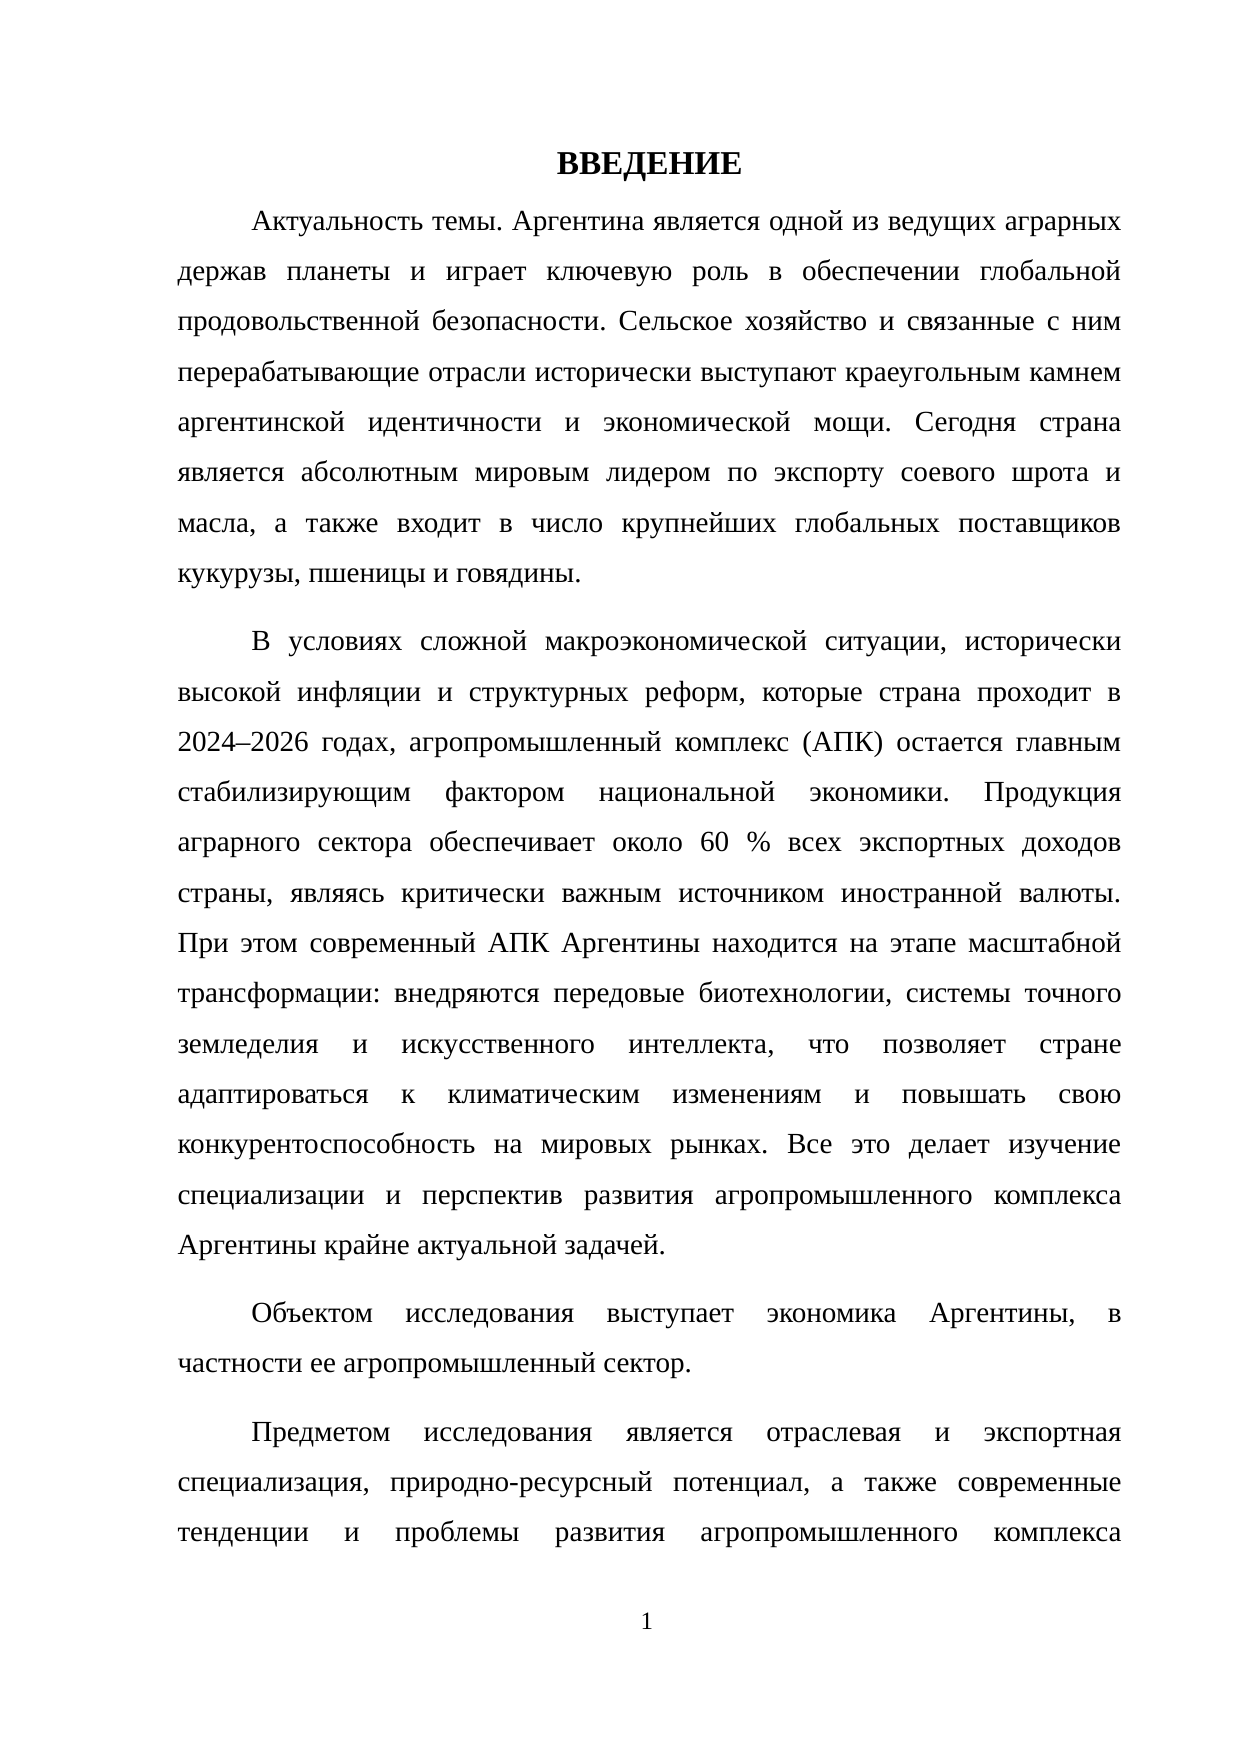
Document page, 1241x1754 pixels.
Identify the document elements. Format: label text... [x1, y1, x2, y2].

text В условиях сложной макроэкономической ситуации, исторически высокой инфляции и структурных реформ, которые страна проходит в 2024–2026 годах, агропромышленный комплекс (АПК) остается главным стабилизирующим фактором национальной экономики. Продукция аграрного сектора обеспечивает около 60 % всех экспортных доходов страны, являясь критически важным источником иностранной валюты. При этом современный АПК Аргентины находится на этапе масштабной трансформации: внедряются передовые биотехнологии, системы точного земледелия и искусственного интеллекта, что позволяет стране адаптироваться к климатическим изменениям и повышать свою конкурентоспособность на мировых рынках. Все это делает изучение специализации и перспектив развития агропромышленного комплекса Аргентины крайне актуальной задачей. [177, 623, 1122, 1261]
text Предметом исследования является отраслевая и экспортная специализация, природно-ресурсный потенциал, а также современные тенденции и проблемы развития агропромышленного комплекса [177, 1414, 1122, 1548]
subtitle ВВЕДЕНИЕ [177, 143, 1122, 181]
text Объектом исследования выступает экономика Аргентины, в частности ее агропромышленный сектор. [177, 1295, 1122, 1379]
text Актуальность темы. Аргентина является одной из ведущих аграрных держав планеты и играет ключевую роль в обеспечении глобальной продовольственной безопасности. Сельское хозяйство и связанные с ним перерабатывающие отрасли исторически выступают краеугольным камнем аргентинской идентичности и экономической мощи. Сегодня страна является абсолютным мировым лидером по экспорту соевого шрота и масла, а также входит в число крупнейших глобальных поставщиков кукурузы, пшеницы и говядины. [177, 203, 1122, 589]
